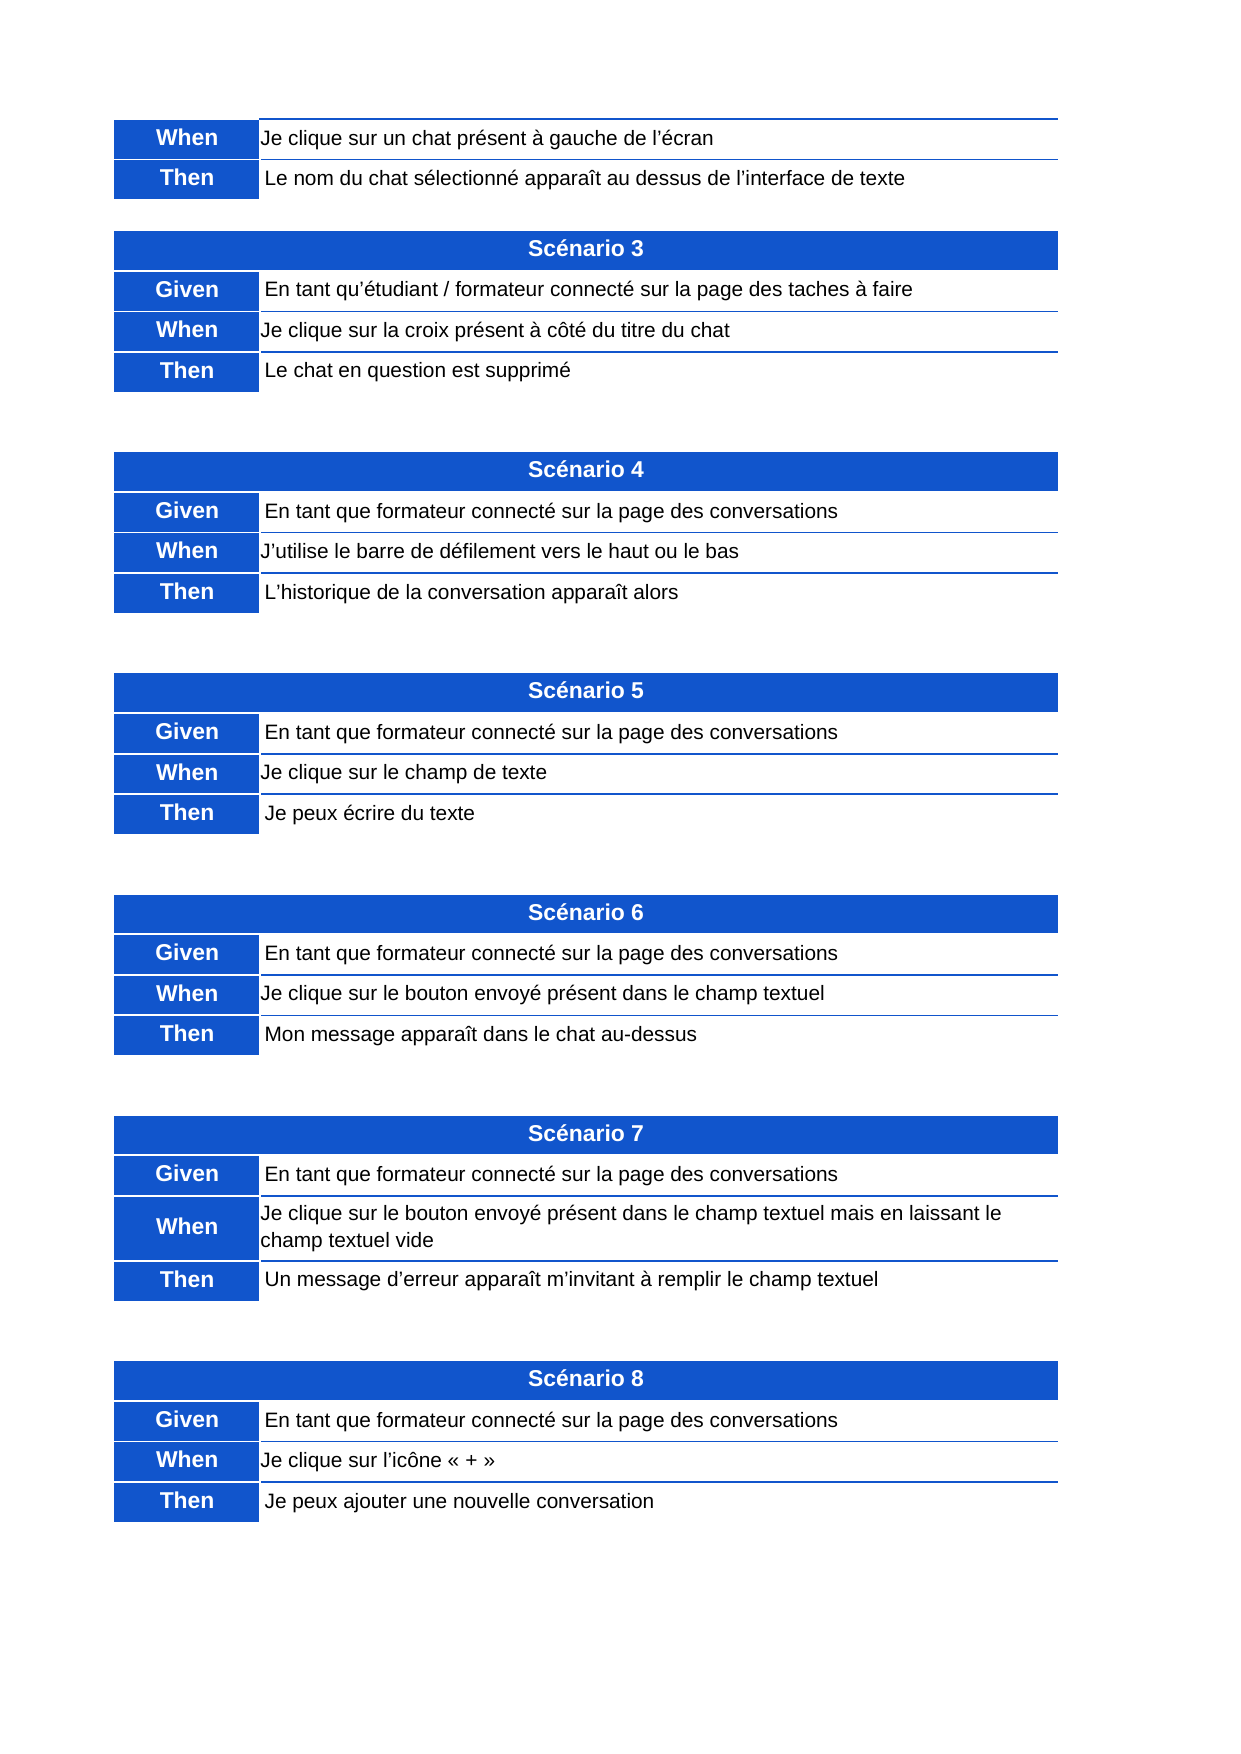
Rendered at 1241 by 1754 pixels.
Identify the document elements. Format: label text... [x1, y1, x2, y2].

table_cell En tant que formateur connecté sur la page des conversations [261, 935, 1058, 974]
table_cell Given [114, 1156, 259, 1195]
table_cell Given [114, 935, 259, 974]
table_header Scénario 6 [114, 895, 1058, 933]
table_cell Given [114, 493, 259, 532]
table_cell When [114, 120, 259, 159]
table_cell Then [114, 353, 259, 392]
table_cell Then [114, 574, 259, 613]
table_cell Then [114, 1262, 259, 1301]
table_cell En tant que formateur connecté sur la page des conversations [261, 714, 1058, 753]
table_cell Je clique sur le bouton envoyé présent dans le champ textuel [261, 976, 1058, 1014]
table_header Scénario 8 [114, 1361, 1058, 1400]
table_cell En tant que formateur connecté sur la page des conversations [261, 1402, 1058, 1441]
table_cell Le nom du chat sélectionné apparaît au dessus de l’interface de texte [261, 160, 1058, 199]
table_cell Then [114, 795, 259, 834]
table_cell Un message d’erreur apparaît m’invitant à remplir le champ textuel [261, 1262, 1058, 1301]
table_cell Je clique sur l’icône « + » [261, 1442, 1058, 1481]
table_header Scénario 4 [114, 452, 1058, 491]
table_cell Then [114, 160, 259, 199]
table_header Scénario 5 [114, 673, 1058, 712]
table_header Scénario 7 [114, 1116, 1058, 1154]
table_cell Given [114, 272, 259, 311]
table_cell Je peux écrire du texte [261, 795, 1058, 834]
table_cell Je clique sur le champ de texte [261, 755, 1058, 793]
table_cell En tant que formateur connecté sur la page des conversations [261, 1156, 1058, 1195]
table_header Scénario 3 [114, 231, 1058, 270]
table_cell Le chat en question est supprimé [261, 353, 1058, 392]
table_cell J’utilise le barre de défilement vers le haut ou le bas [261, 533, 1058, 572]
table_cell Je peux ajouter une nouvelle conversation [261, 1483, 1058, 1522]
table_cell When [114, 533, 259, 572]
table_cell Je clique sur le bouton envoyé présent dans le champ textuel mais en laissant le champ textuel vide [261, 1197, 1058, 1260]
table_cell L’historique de la conversation apparaît alors [261, 574, 1058, 613]
table_cell When [114, 1442, 259, 1481]
table_cell En tant qu’étudiant / formateur connecté sur la page des taches à faire [261, 272, 1058, 311]
table_cell When [114, 1197, 259, 1260]
table_cell Then [114, 1483, 259, 1522]
table_cell When [114, 976, 259, 1014]
table_cell Given [114, 714, 259, 753]
table_cell Je clique sur la croix présent à côté du titre du chat [261, 312, 1058, 351]
table_cell When [114, 312, 259, 351]
table_cell Mon message apparaît dans le chat au-dessus [261, 1016, 1058, 1055]
table_cell When [114, 755, 259, 793]
table_cell Then [114, 1016, 259, 1055]
table_cell En tant que formateur connecté sur la page des conversations [261, 493, 1058, 532]
table_cell Given [114, 1402, 259, 1441]
table_cell Je clique sur un chat présent à gauche de l’écran [261, 120, 1058, 159]
